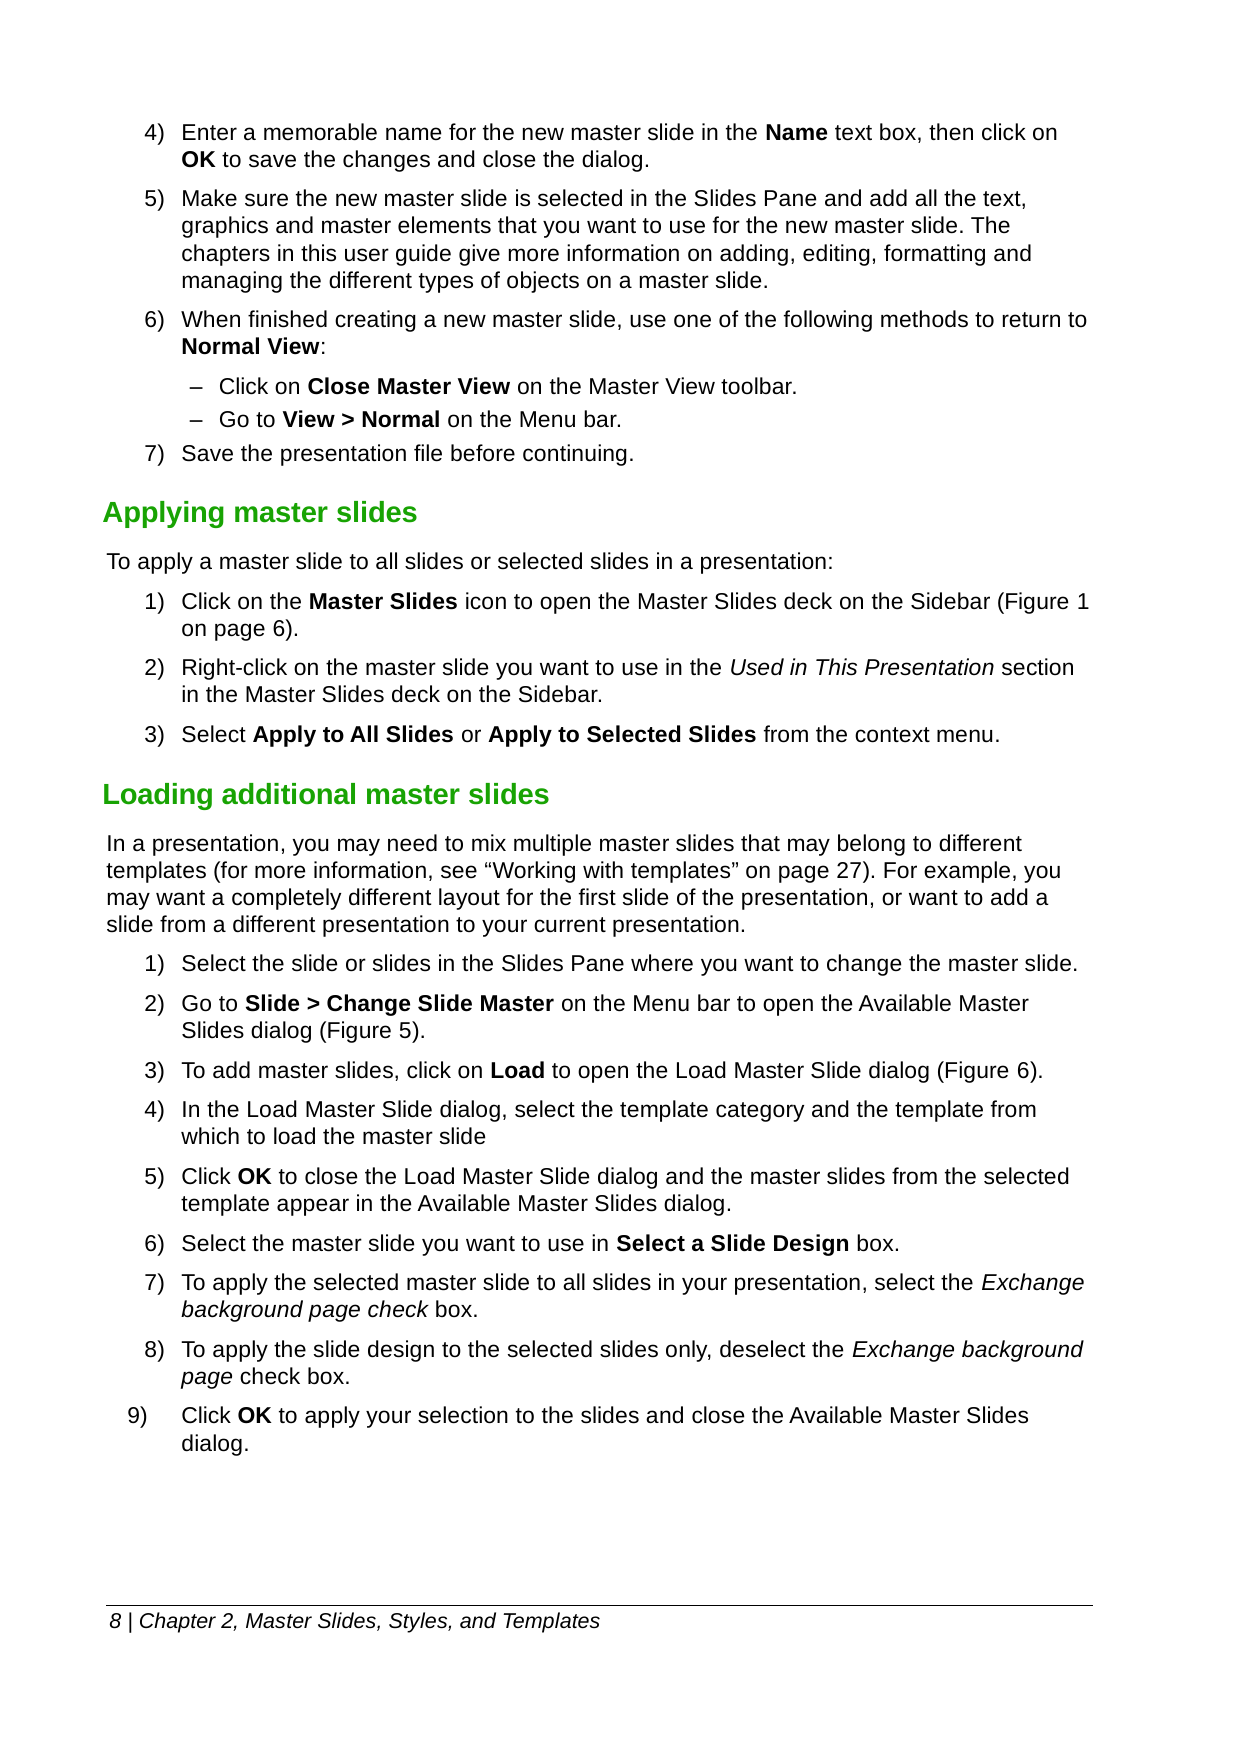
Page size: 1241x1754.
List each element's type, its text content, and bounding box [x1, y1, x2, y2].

list When finished creating a new master slide, use one of the following methods to return to Normal View: [164, 306, 1093, 360]
text In a presentation, you may need to mix multiple master slides that may belong to different templates (for more information, see “Working with templates” on page 27). For example, you may want a completely different layout for the first slide of the presentation, or want to add a slide from a different presentation to your current presentation. [106, 829, 1093, 937]
text To apply a master slide to all slides or selected slides in a presentation: [106, 547, 1093, 574]
list Select the master slide you want to use in Select a Slide Design box. [164, 1229, 1093, 1256]
list Click OK to close the Load Master Slide dialog and the master slides from the selected template appear in the Available Master Slides dialog. [164, 1162, 1093, 1216]
list Select the slide or slides in the Slides Pane where you want to change the master slide. [164, 950, 1093, 977]
list To apply the slide design to the selected slides only, deselect the Exchange background page check box. [164, 1335, 1093, 1389]
list Right-click on the master slide you want to use in the Used in This Presentation section in the Master Slides deck on the Sidebar. [164, 654, 1093, 708]
list Click on Close Master View on the Master View toolbar. [189, 372, 1093, 399]
list Click OK to apply your selection to the slides and close the Available Master Slides dialog. [148, 1402, 1093, 1456]
list Select Apply to All Slides or Apply to Selected Slides from the context menu. [164, 720, 1093, 747]
list In the Load Master Slide dialog, select the template category and the template from which to load the master slide [164, 1096, 1093, 1150]
list Enter a memorable name for the new master slide in the Name text box, then click on OK to save the changes and close the dialog. [164, 118, 1093, 172]
list To add master slides, click on Load to open the Load Master Slide dialog (Figure 6). [164, 1056, 1093, 1083]
list To apply the selected master slide to all slides in your presentation, select the Exchange background page check box. [164, 1268, 1093, 1323]
list Go to View > Normal on the Menu bar. [189, 406, 1093, 433]
list Go to Slide > Change Slide Master on the Menu bar to open the Available Master Slides dialog (Figure 5). [164, 989, 1093, 1043]
list Save the presentation file before continuing. [164, 439, 1093, 466]
subtitle Loading additional master slides [102, 777, 1093, 810]
subtitle Applying master slides [102, 495, 1093, 529]
list Click on the Master Slides icon to open the Master Slides deck on the Sidebar (Figure 1 on page 6). [164, 587, 1093, 641]
list Make sure the new master slide is selected in the Slides Pane and add all the text, graphics and master elements that you want to use for the new master slide. The chapters in this user guide give more information on adding, editing, formatting and managing the different types of objects on a master slide. [164, 185, 1093, 293]
